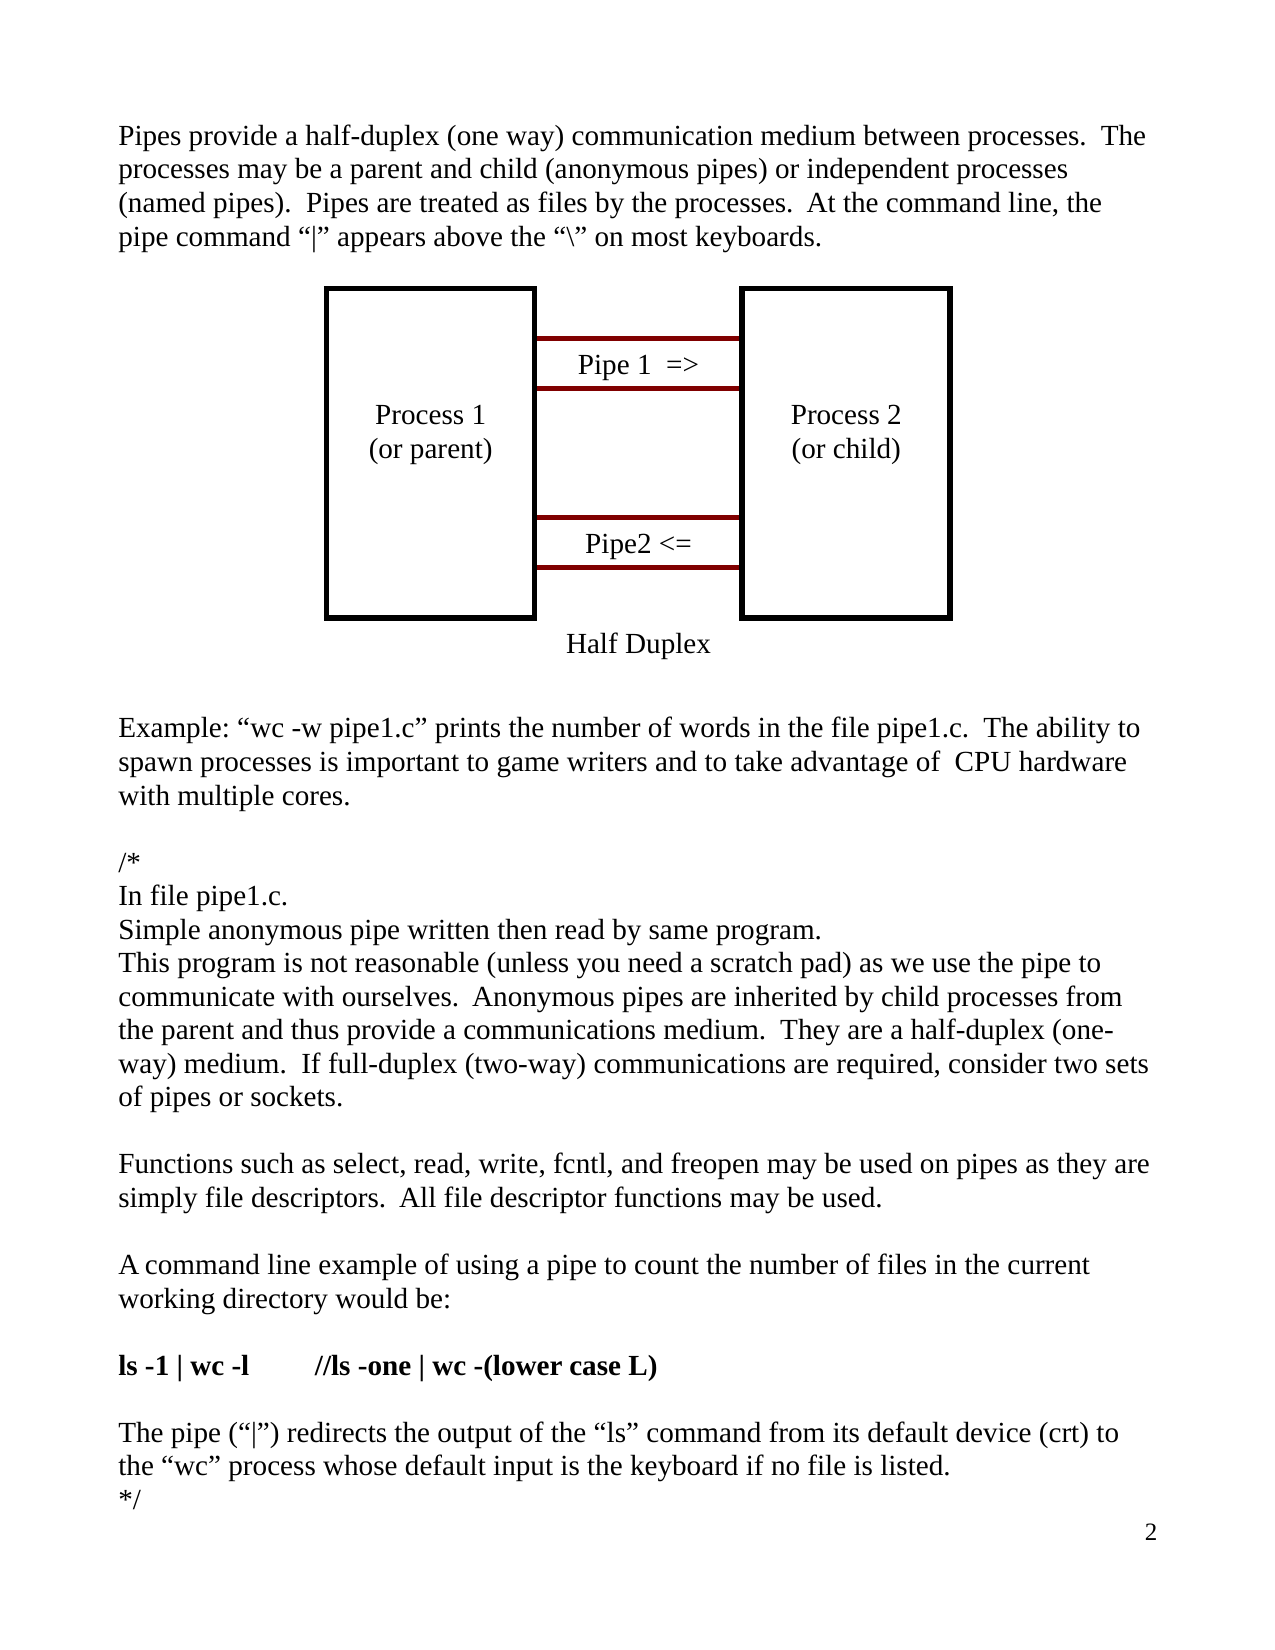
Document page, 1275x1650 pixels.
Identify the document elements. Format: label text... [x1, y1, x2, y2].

table_header [537, 286, 739, 336]
table_cell [120, 386, 324, 470]
table_cell [745, 470, 947, 515]
table_cell [537, 470, 739, 515]
table_header [329, 291, 532, 336]
text In file pipe1.c. [118, 878, 1157, 912]
table_cell [120, 470, 324, 515]
table_cell [745, 565, 947, 615]
text Functions such as select, read, write, fcntl, and freopen may be used on pipes as they are simply file descriptors. All file descriptor functions may be used. [118, 1147, 1157, 1214]
table_cell [326, 666, 534, 711]
text The pipe (“|”) redirects the output of the “ls” command from its default device (crt) to the “wc” process whose default input is the keyboard if no file is listed. [118, 1415, 1157, 1482]
table_cell Half Duplex [534, 615, 742, 666]
table_cell [953, 470, 1158, 515]
table_cell Process 1 (or parent) [329, 386, 532, 470]
table_cell [537, 391, 739, 470]
table_cell [953, 336, 1158, 386]
table_cell [120, 515, 324, 565]
text Pipes provide a half-duplex (one way) communication medium between processes. The processes may be a parent and child (anonymous pipes) or independent processes (named pipes). Pipes are treated as files by the processes. At the command line, the pipe command “|” appears above the “\” on most keyboards. [118, 118, 1157, 252]
table_cell [950, 615, 1158, 666]
table_cell [534, 666, 742, 711]
table_cell Pipe2 <= [537, 520, 739, 565]
table_cell Pipe 1 => [537, 341, 739, 386]
table_cell [326, 621, 534, 666]
table_cell [742, 666, 950, 711]
table_header [745, 291, 947, 336]
text A command line example of using a pipe to count the number of files in the current working directory would be: [118, 1247, 1157, 1314]
table_cell Process 2 (or child) [745, 386, 947, 470]
table_cell [742, 621, 950, 666]
text ls -1 | wc -l //ls -one | wc -(lower case L) [118, 1348, 1157, 1381]
table_cell [329, 565, 532, 615]
table_cell [953, 386, 1158, 470]
table_cell [950, 666, 1158, 711]
text Example: “wc -w pipe1.c” prints the number of words in the file pipe1.c. The ability to spawn processes is important to game writers and to take advantage of CPU hardware with multiple cores. [118, 711, 1157, 811]
table_header [953, 286, 1158, 336]
text Simple anonymous pipe written then read by same program. [118, 912, 1157, 945]
table_cell [329, 470, 532, 515]
table_cell [120, 615, 326, 666]
text /* [118, 845, 1157, 878]
table_cell [329, 336, 532, 386]
table_cell [745, 336, 947, 386]
table_cell [120, 565, 324, 615]
text This program is not reasonable (unless you need a scratch pad) as we use the pipe to communicate with ourselves. Anonymous pipes are inherited by child processes from the parent and thus provide a communications medium. They are a half-duplex (one-way) medium. If full-duplex (two-way) communications are required, consider two sets of pipes or sockets. [118, 945, 1157, 1113]
table_cell [120, 666, 326, 711]
table_cell [953, 515, 1158, 565]
table_cell [953, 565, 1158, 615]
table_cell [745, 515, 947, 565]
table_cell [537, 570, 739, 615]
text */ [118, 1482, 1157, 1516]
table_cell [329, 515, 532, 565]
table_cell [120, 336, 324, 386]
table_header [120, 286, 324, 336]
